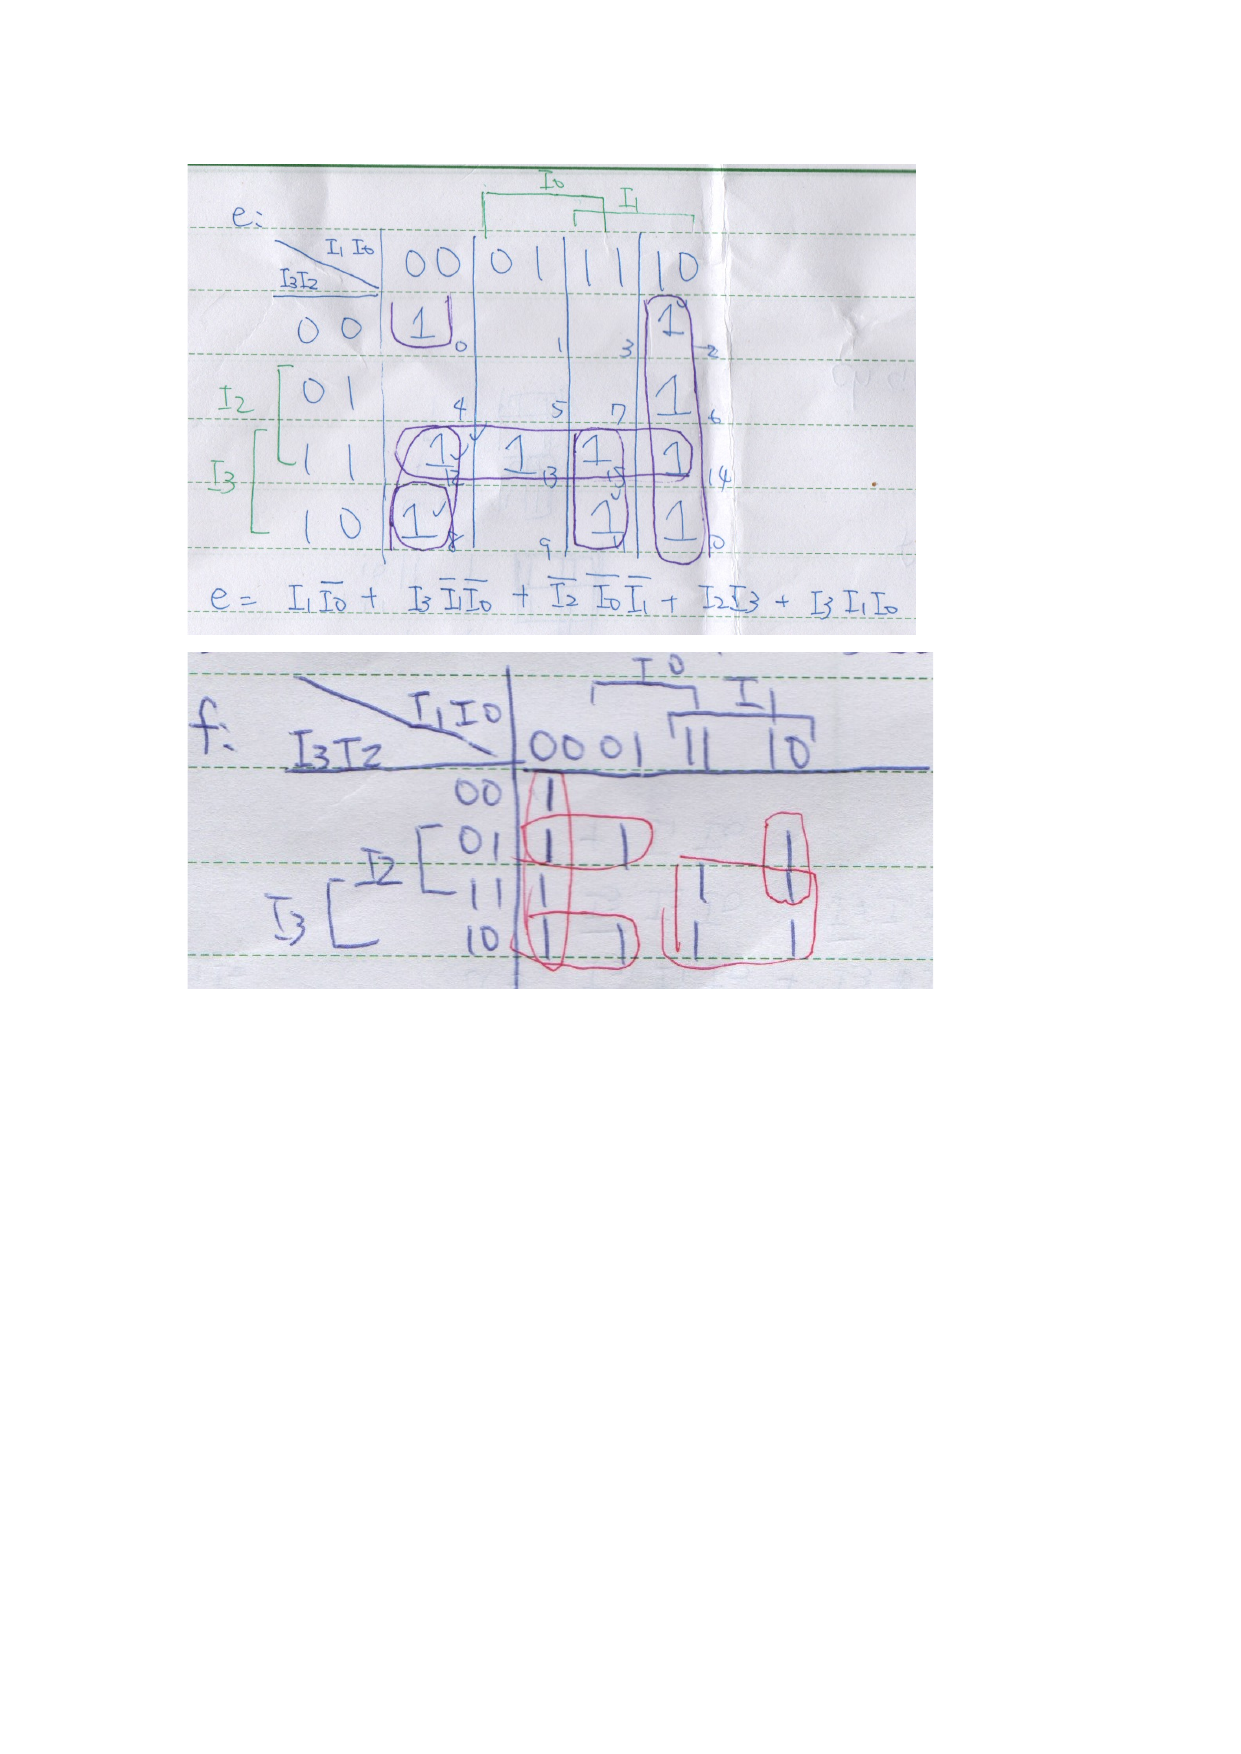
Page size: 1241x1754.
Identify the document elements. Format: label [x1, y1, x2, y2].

picture [187, 164, 916, 635]
picture [187, 652, 934, 989]
